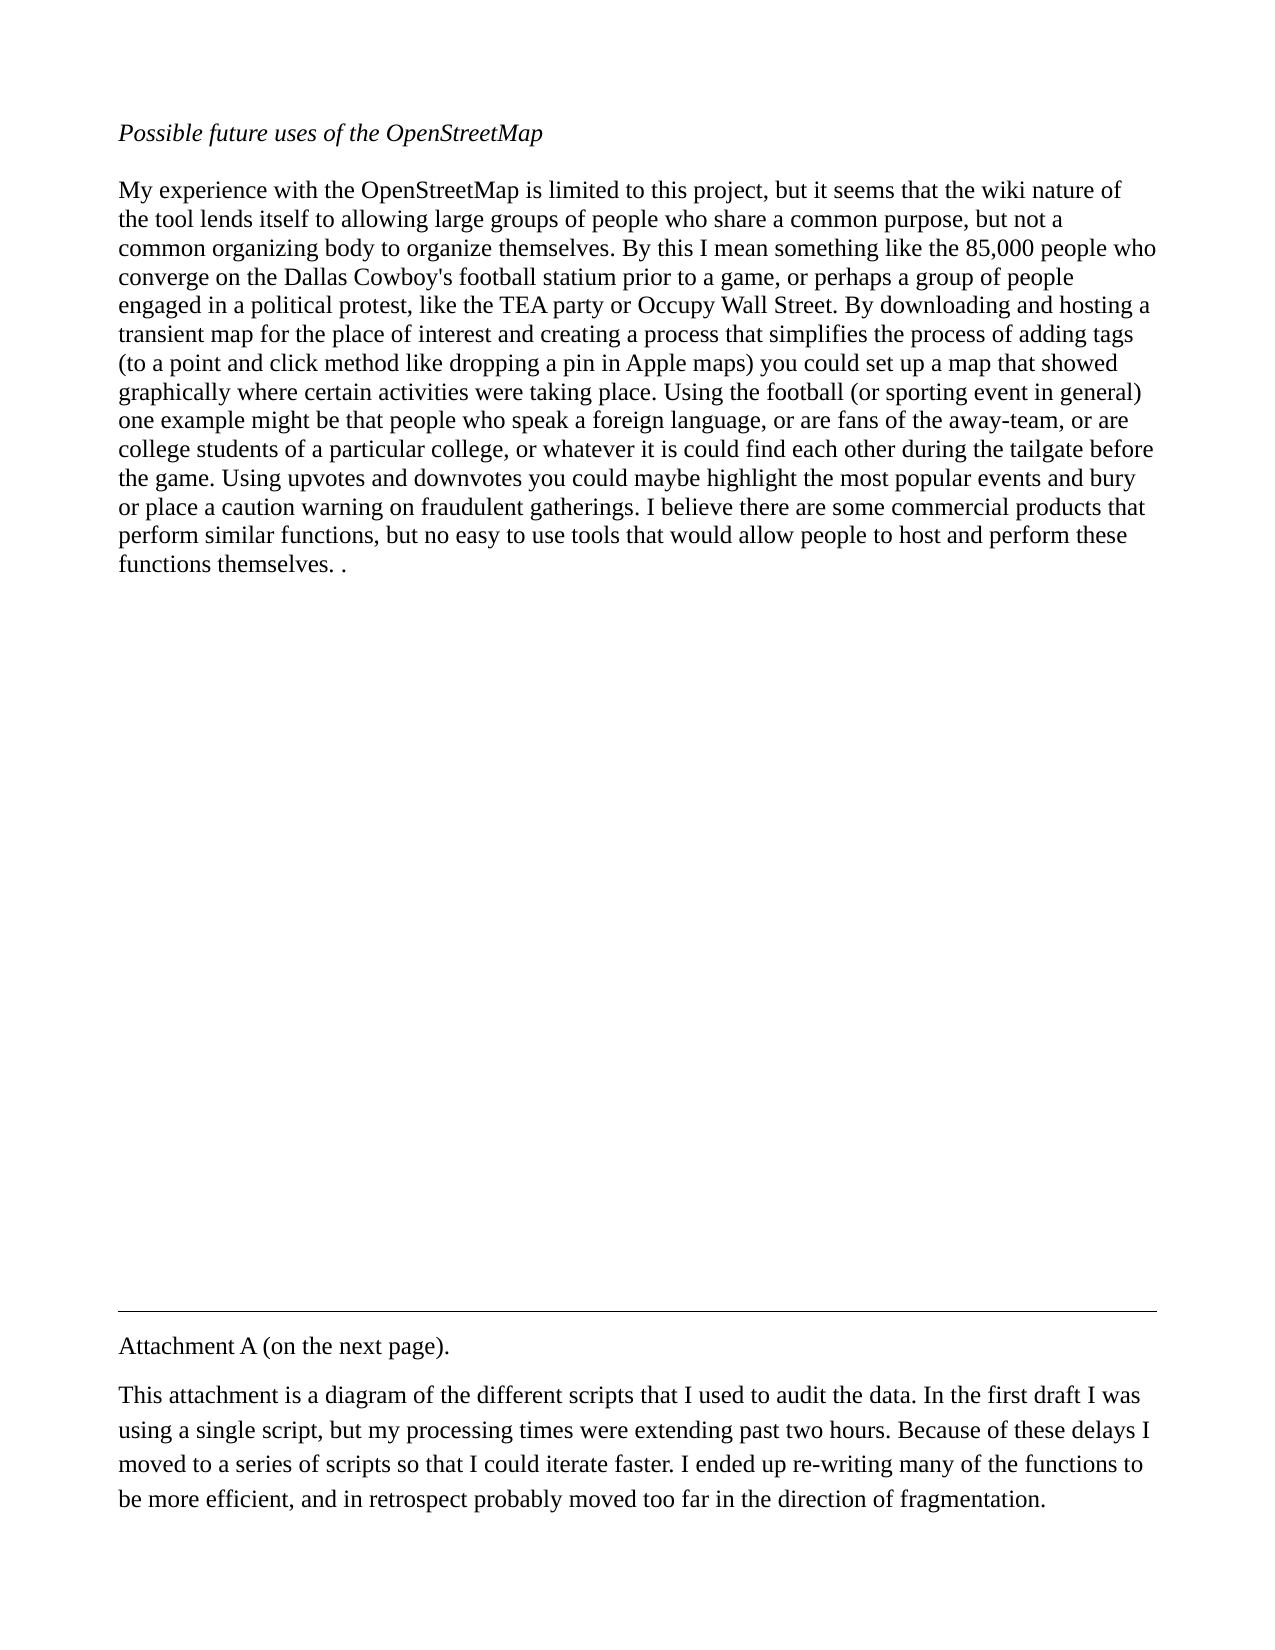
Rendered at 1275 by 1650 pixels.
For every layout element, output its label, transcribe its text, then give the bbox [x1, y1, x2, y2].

text This attachment is a diagram of the different scripts that I used to audit the data. In the first draft I was using a single script, but my processing times were extending past two hours. Because of these delays I moved to a series of scripts so that I could iterate faster. I ended up re-writing many of the functions to be more efficient, and in retrospect probably moved too far in the direction of fragmentation. [118, 1380, 1157, 1513]
text My experience with the OpenStreetMap is limited to this project, but it seems that the wiki nature of the tool lends itself to allowing large groups of people who share a common purpose, but not a common organizing body to organize themselves. By this I mean something like the 85,000 people who converge on the Dallas Cowboy's football statium prior to a game, or perhaps a group of people engaged in a political protest, like the TEA party or Occupy Wall Street. By downloading and hosting a transient map for the place of interest and creating a process that simplifies the process of adding tags (to a point and click method like dropping a pin in Apple maps) you could set up a map that showed graphically where certain activities were taking place. Using the football (or sporting event in general) one example might be that people who speak a foreign language, or are fans of the away-team, or are college students of a particular college, or whatever it is could find each other during the tailgate before the game. Using upvotes and downvotes you could maybe highlight the most popular events and bury or place a caution warning on fraudulent gatherings. I believe there are some commercial products that perform similar functions, but no easy to use tools that would allow people to host and perform these functions themselves. . [118, 176, 1157, 578]
text Possible future uses of the OpenStreetMap [118, 118, 1157, 147]
text Attachment A (on the next page). [118, 1331, 1157, 1360]
